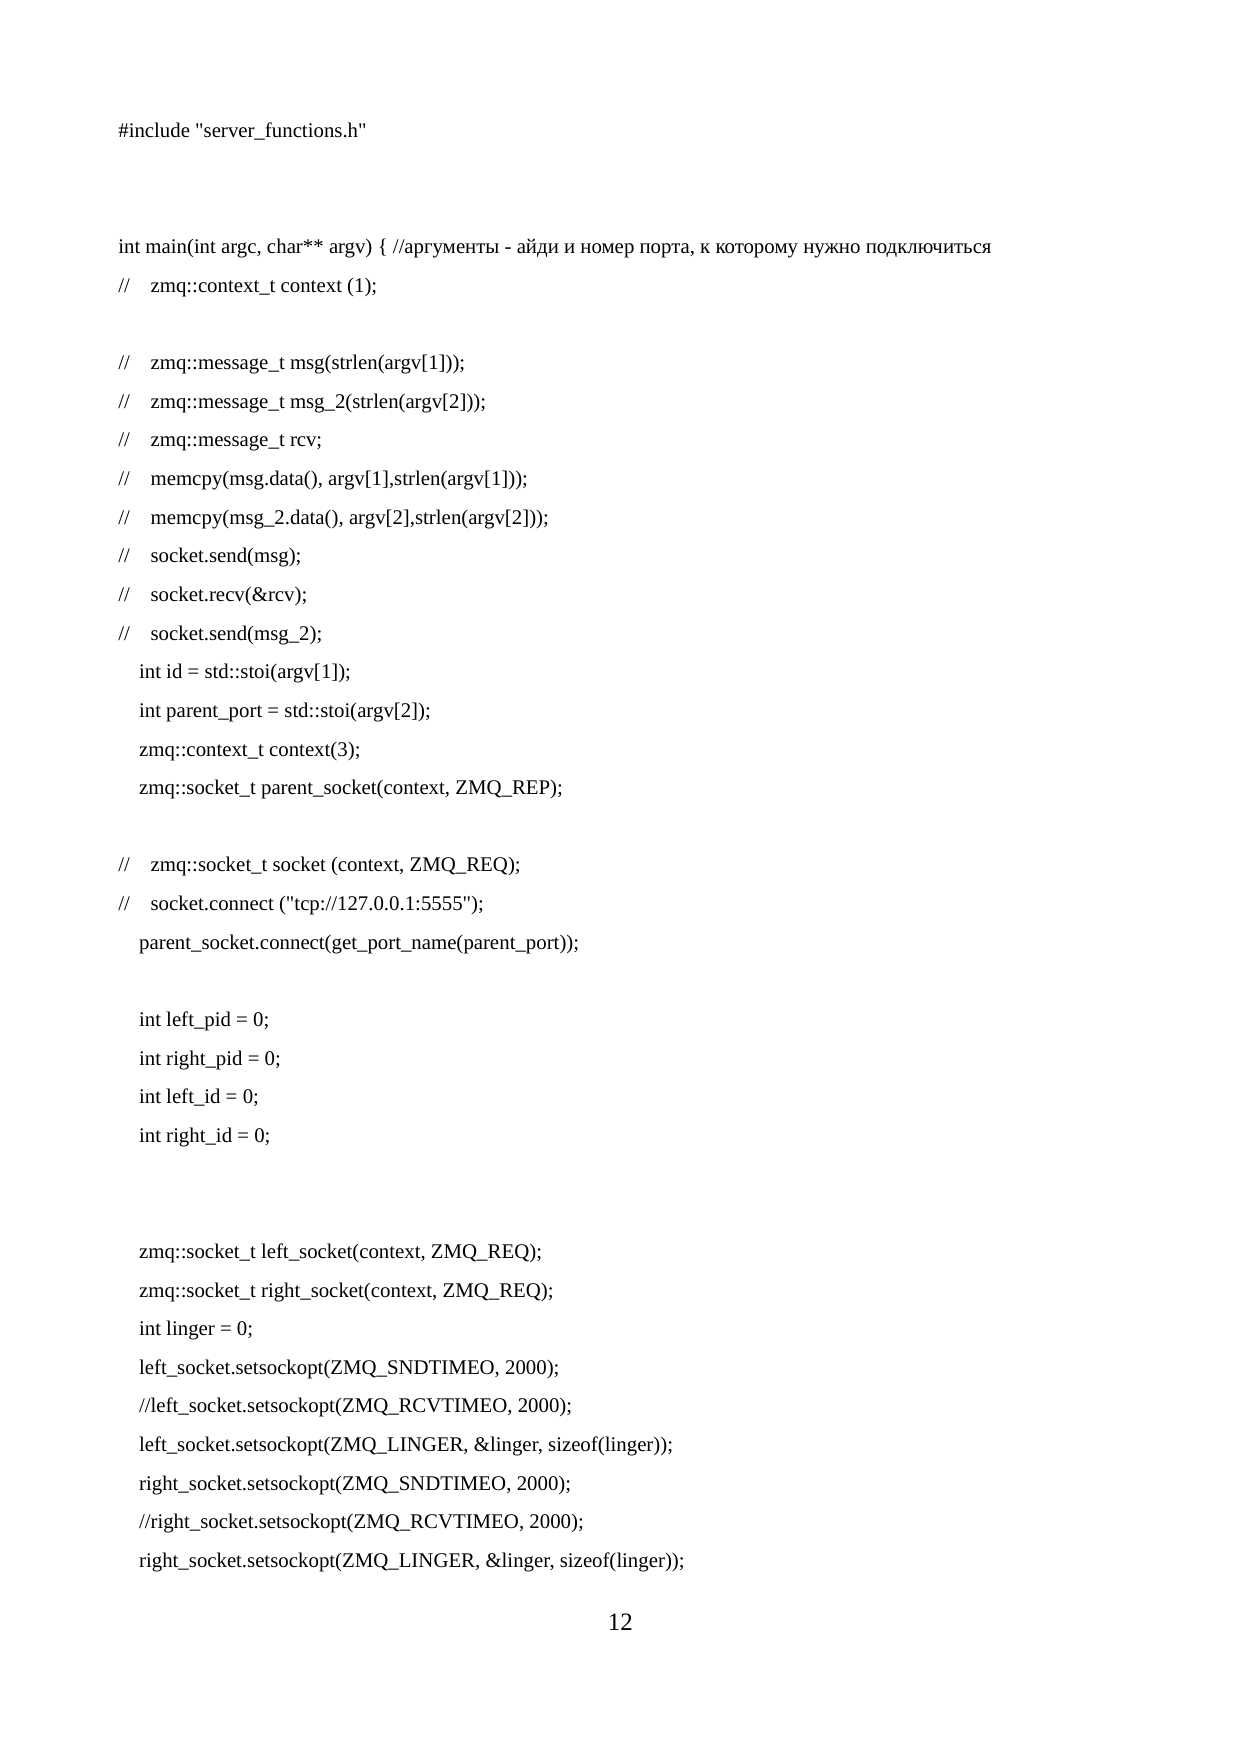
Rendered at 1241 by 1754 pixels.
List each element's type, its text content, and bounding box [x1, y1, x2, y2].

text int right_id = 0; [118, 1123, 1122, 1147]
text int id = std::stoi(argv[1]); [118, 659, 1122, 683]
text left_socket.setsockopt(ZMQ_LINGER, &linger, sizeof(linger)); [118, 1432, 1122, 1456]
text zmq::context_t context(3); [118, 736, 1122, 761]
text int parent_port = std::stoi(argv[2]); [118, 698, 1122, 722]
text // memcpy(msg.data(), argv[1],strlen(argv[1])); [118, 466, 1122, 490]
text // memcpy(msg_2.data(), argv[2],strlen(argv[2])); [118, 504, 1122, 529]
text // zmq::message_t rcv; [118, 427, 1122, 451]
text right_socket.setsockopt(ZMQ_SNDTIMEO, 2000); [118, 1471, 1122, 1495]
text zmq::socket_t parent_socket(context, ZMQ_REP); [118, 775, 1122, 799]
text // socket.recv(&rcv); [118, 582, 1122, 606]
text int left_id = 0; [118, 1084, 1122, 1108]
text // socket.send(msg_2); [118, 621, 1122, 644]
text int main(int argc, char** argv) { //аргументы - айди и номер порта, к которому нужно подключиться [118, 234, 1122, 258]
text // zmq::message_t msg_2(strlen(argv[2])); [118, 389, 1122, 413]
text // zmq::message_t msg(strlen(argv[1])); [118, 350, 1122, 374]
text int right_pid = 0; [118, 1046, 1122, 1070]
text // zmq::context_t context (1); [118, 273, 1122, 297]
text zmq::socket_t left_socket(context, ZMQ_REQ); [118, 1239, 1122, 1263]
text // socket.connect ("tcp://127.0.0.1:5555"); [118, 891, 1122, 915]
text right_socket.setsockopt(ZMQ_LINGER, &linger, sizeof(linger)); [118, 1548, 1122, 1572]
text parent_socket.connect(get_port_name(parent_port)); [118, 930, 1122, 954]
text int left_pid = 0; [118, 1007, 1122, 1031]
text // socket.send(msg); [118, 543, 1122, 567]
text //left_socket.setsockopt(ZMQ_RCVTIMEO, 2000); [118, 1393, 1122, 1417]
text #include "server_functions.h" [118, 118, 1122, 142]
text //right_socket.setsockopt(ZMQ_RCVTIMEO, 2000); [118, 1509, 1122, 1533]
text int linger = 0; [118, 1316, 1122, 1340]
text // zmq::socket_t socket (context, ZMQ_REQ); [118, 852, 1122, 876]
text zmq::socket_t right_socket(context, ZMQ_REQ); [118, 1277, 1122, 1302]
text left_socket.setsockopt(ZMQ_SNDTIMEO, 2000); [118, 1355, 1122, 1379]
